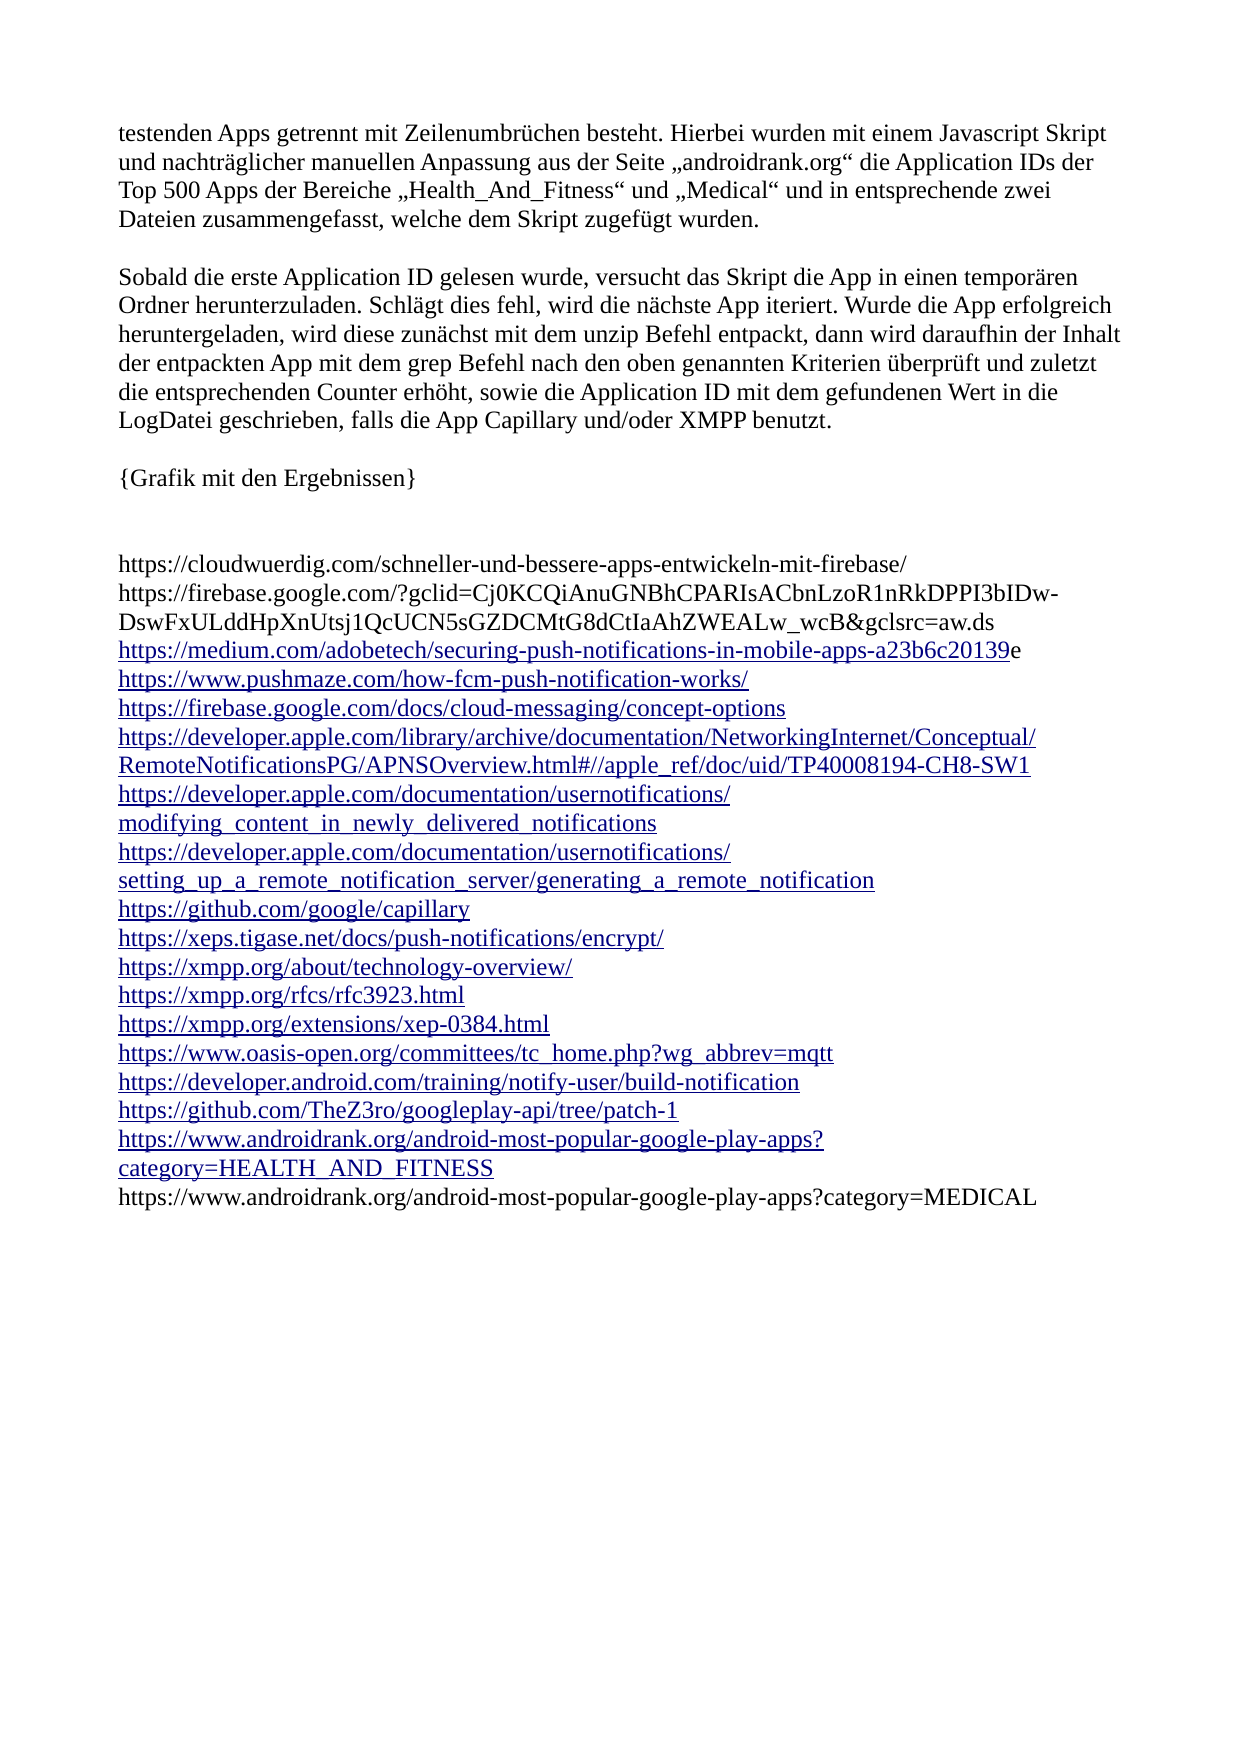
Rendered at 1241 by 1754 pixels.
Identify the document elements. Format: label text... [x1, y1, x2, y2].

text {Grafik mit den Ergebnissen} [118, 463, 1122, 492]
text https://firebase.google.com/docs/cloud-messaging/concept-options [118, 693, 1122, 722]
text https://github.com/google/capillary [118, 894, 1122, 923]
text https://www.oasis-open.org/committees/tc_home.php?wg_abbrev=mqtt [118, 1038, 1122, 1067]
text https://developer.apple.com/documentation/usernotifications/setting_up_a_remote_notification_server/generating_a_remote_notification [118, 837, 1122, 894]
text https://www.androidrank.org/android-most-popular-google-play-apps?category=MEDICAL [118, 1182, 1122, 1211]
text https://medium.com/adobetech/securing-push-notifications-in-mobile-apps-a23b6c20139e [118, 636, 1122, 664]
text https://www.pushmaze.com/how-fcm-push-notification-works/ [118, 664, 1122, 693]
text https://xmpp.org/extensions/xep-0384.html [118, 1009, 1122, 1038]
text Sobald die erste Application ID gelesen wurde, versucht das Skript die App in einen temporären Ordner herunterzuladen. Schlägt dies fehl, wird die nächste App iteriert. Wurde die App erfolgreich heruntergeladen, wird diese zunächst mit dem unzip Befehl entpackt, dann wird daraufhin der Inhalt der entpackten App mit dem grep Befehl nach den oben genannten Kriterien überprüft und zuletzt die entsprechenden Counter erhöht, sowie die Application ID mit dem gefundenen Wert in die LogDatei geschrieben, falls die App Capillary und/oder XMPP benutzt. [118, 262, 1122, 434]
text https://github.com/TheZ3ro/googleplay-api/tree/patch-1 [118, 1096, 1122, 1124]
text https://xmpp.org/rfcs/rfc3923.html [118, 981, 1122, 1009]
text testenden Apps getrennt mit Zeilenumbrüchen besteht. Hierbei wurden mit einem Javascript Skript und nachträglicher manuellen Anpassung aus der Seite „androidrank.org“ die Application IDs der Top 500 Apps der Bereiche „Health_And_Fitness“ und „Medical“ und in entsprechende zwei Dateien zusammengefasst, welche dem Skript zugefügt wurden. [118, 118, 1122, 233]
text https://xmpp.org/about/technology-overview/ [118, 952, 1122, 981]
text https://firebase.google.com/?gclid=Cj0KCQiAnuGNBhCPARIsACbnLzoR1nRkDPPI3bIDw-DswFxULddHpXnUtsj1QcUCN5sGZDCMtG8dCtIaAhZWEALw_wcB&gclsrc=aw.ds [118, 578, 1122, 636]
text https://xeps.tigase.net/docs/push-notifications/encrypt/ [118, 923, 1122, 952]
text https://developer.apple.com/documentation/usernotifications/modifying_content_in_newly_delivered_notifications [118, 779, 1122, 837]
text https://developer.apple.com/library/archive/documentation/NetworkingInternet/Conceptual/RemoteNotificationsPG/APNSOverview.html#//apple_ref/doc/uid/TP40008194-CH8-SW1 [118, 722, 1122, 779]
text https://www.androidrank.org/android-most-popular-google-play-apps?category=HEALTH_AND_FITNESS [118, 1124, 1122, 1182]
text https://developer.android.com/training/notify-user/build-notification [118, 1067, 1122, 1096]
text https://cloudwuerdig.com/schneller-und-bessere-apps-entwickeln-mit-firebase/ [118, 549, 1122, 578]
